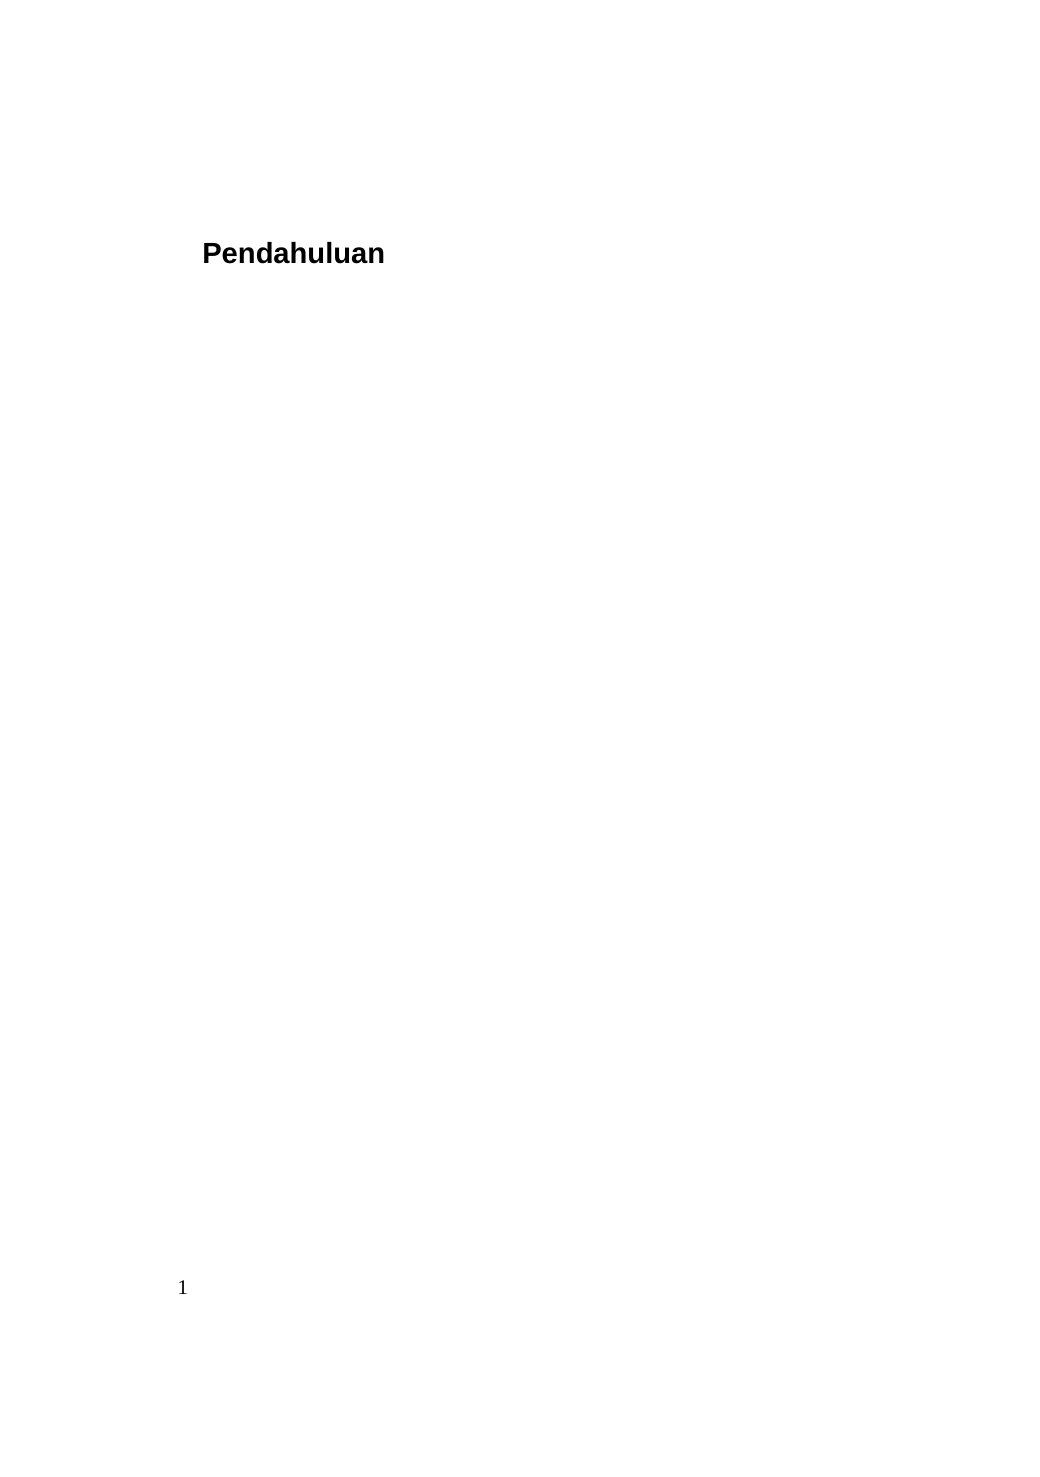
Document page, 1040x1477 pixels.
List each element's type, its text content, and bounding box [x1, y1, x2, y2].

subtitle Pendahuluan [177, 236, 862, 270]
